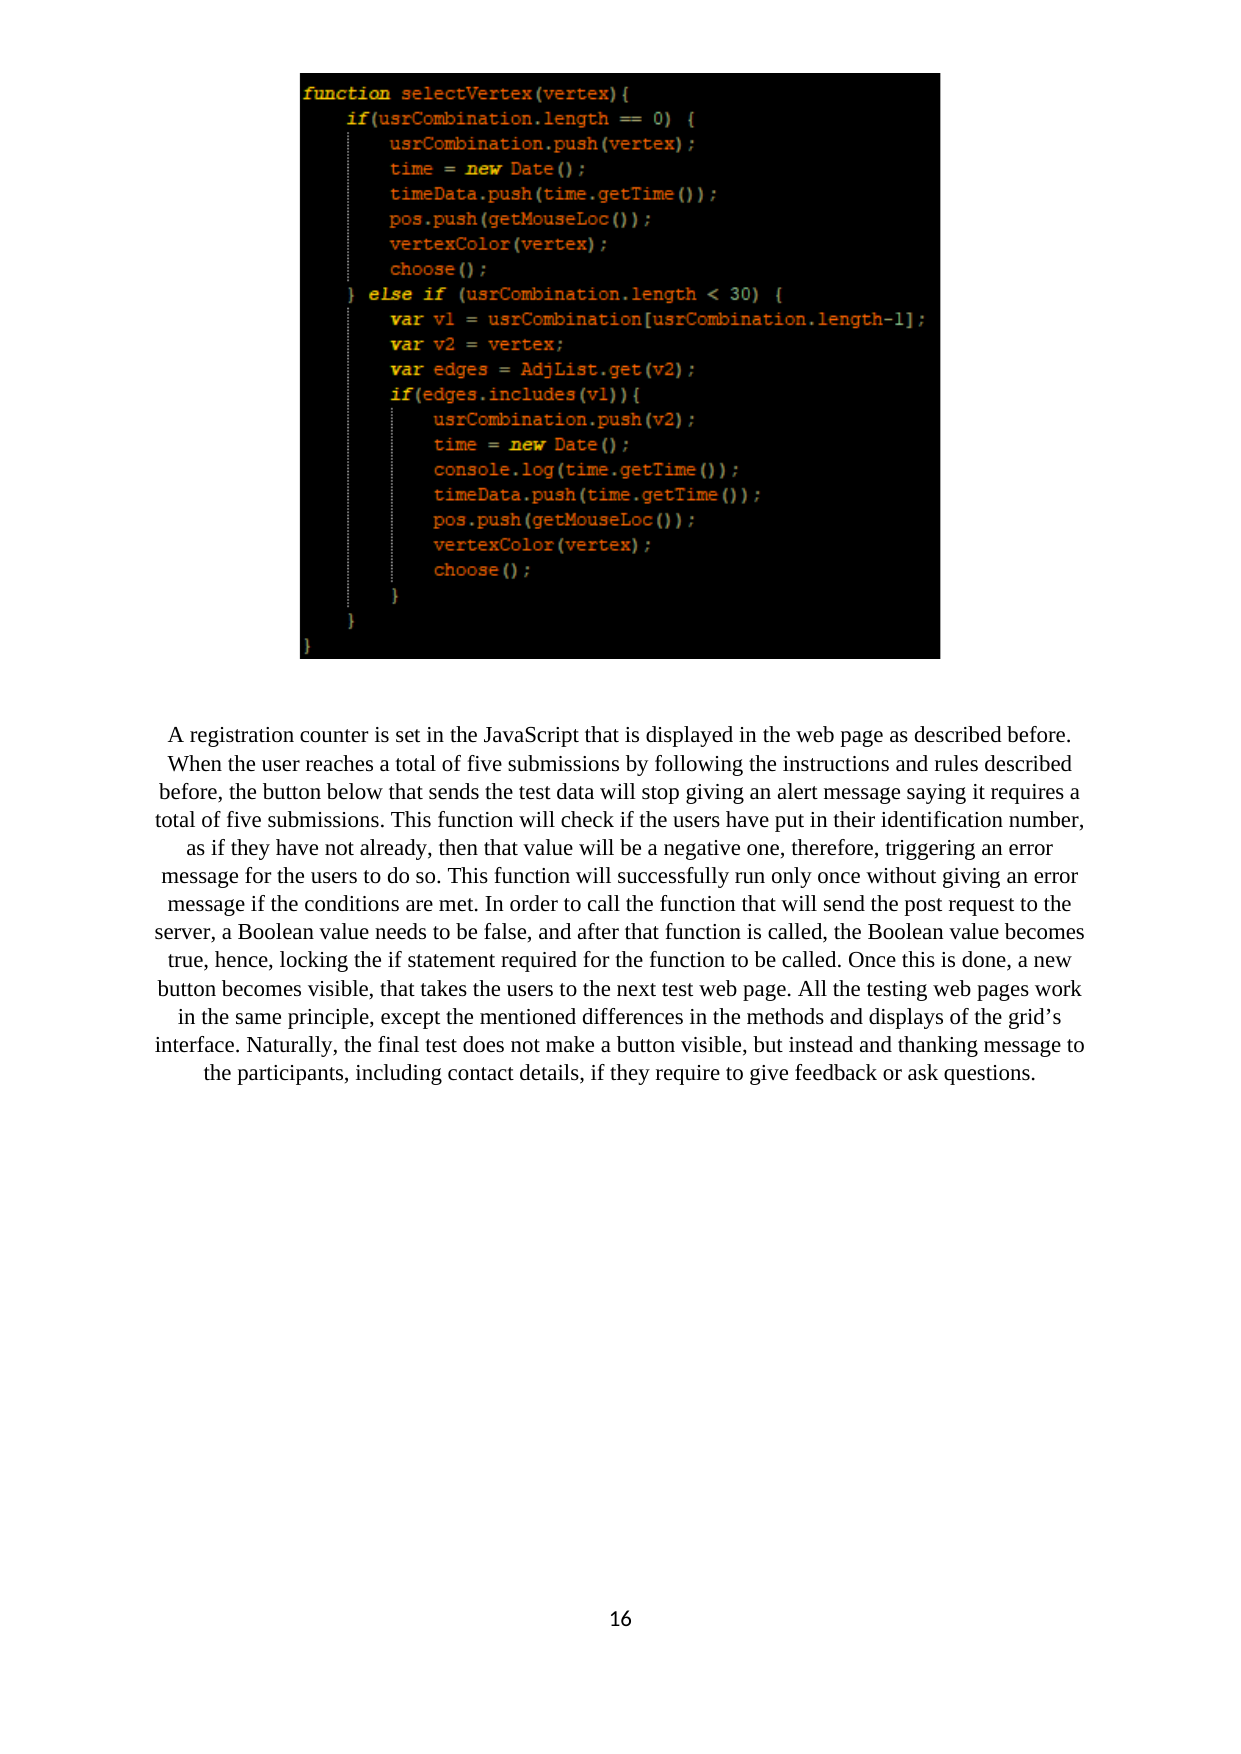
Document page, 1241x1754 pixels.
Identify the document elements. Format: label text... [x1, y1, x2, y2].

text A registration counter is set in the JavaScript that is displayed in the web page as described before. When the user reaches a total of five submissions by following the instructions and rules described before, the button below that sends the test data will stop giving an alert message saying it requires a total of five submissions. This function will check if the users have put in their identification number, as if they have not already, then that value will be a negative one, therefore, triggering an error message for the users to do so. This function will successfully run only once without giving an error message if the conditions are met. In order to call the function that will send the post request to the server, a Boolean value needs to be false, and after that function is called, the Boolean value becomes true, hence, locking the if statement required for the function to be called. Once this is done, a new button becomes visible, that takes the users to the next test web page. All the testing web pages work in the same principle, except the mentioned differences in the methods and displays of the grid’s interface. Naturally, the final test does not make a button visible, but instead and thanking message to the participants, including contact details, if they require to give feedback or ask questions. [150, 721, 1090, 1085]
